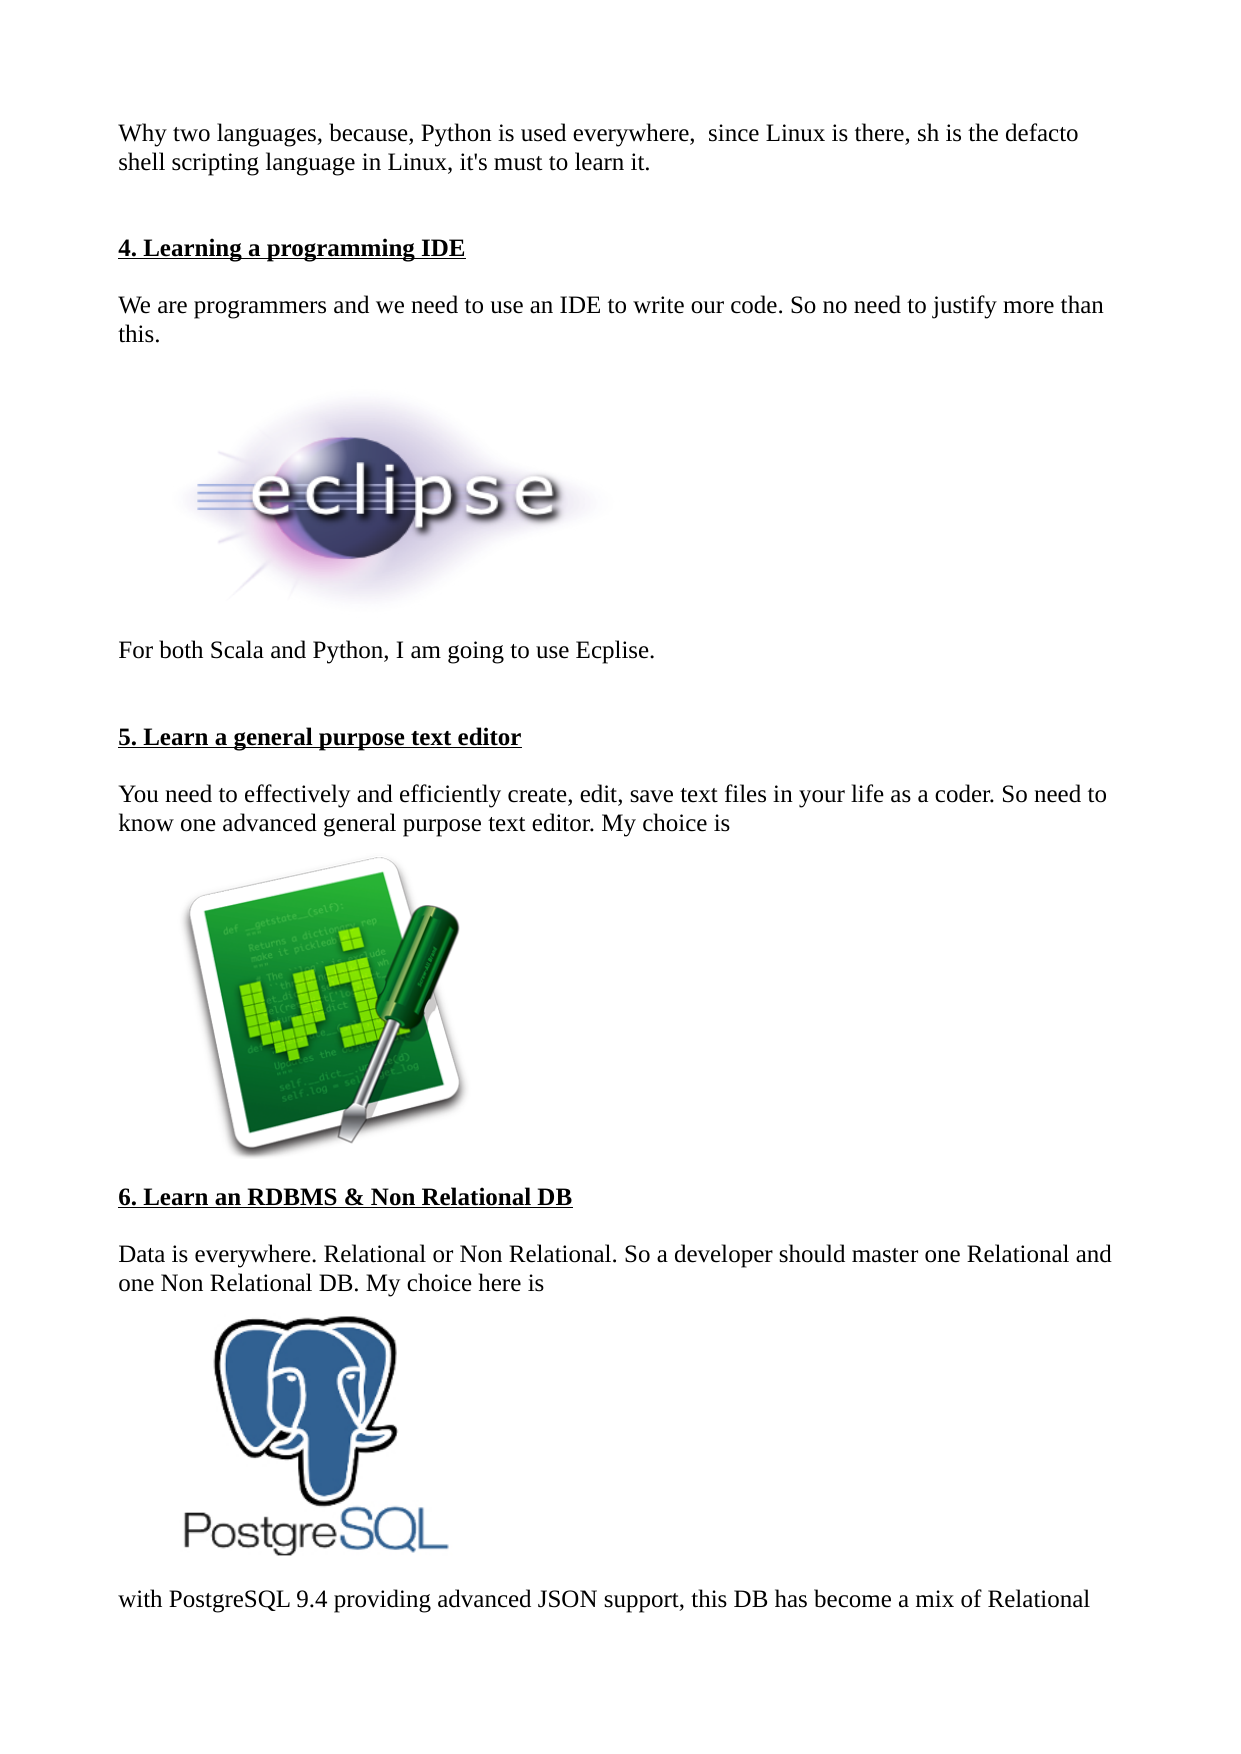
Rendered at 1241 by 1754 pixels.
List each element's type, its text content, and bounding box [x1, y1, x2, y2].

picture [159, 381, 632, 621]
text 5. Learn a general purpose text editor [118, 722, 1122, 751]
picture [121, 853, 529, 1159]
text Why two languages, because, Python is used everywhere, since Linux is there, sh is the defacto shell scripting language in Linux, it's must to learn it. [118, 118, 1122, 176]
text with PostgreSQL 9.4 providing advanced JSON support, this DB has become a mix of Relational [118, 1584, 1122, 1613]
text We are programmers and we need to use an IDE to write our code. So no need to justify more than this. [118, 291, 1122, 348]
text Data is everywhere. Relational or Non Relational. So a developer should master one Relational and one Non Relational DB. My choice here is [118, 1239, 1122, 1297]
text You need to effectively and efficiently create, edit, save text files in your life as a coder. So need to know one advanced general purpose text editor. My choice is [118, 779, 1122, 837]
text 6. Learn an RDBMS & Non Relational DB [118, 1182, 1122, 1211]
text 4. Learning a programming IDE [118, 233, 1122, 262]
picture [103, 1303, 513, 1561]
text For both Scala and Python, I am going to use Ecplise. [118, 636, 1122, 664]
